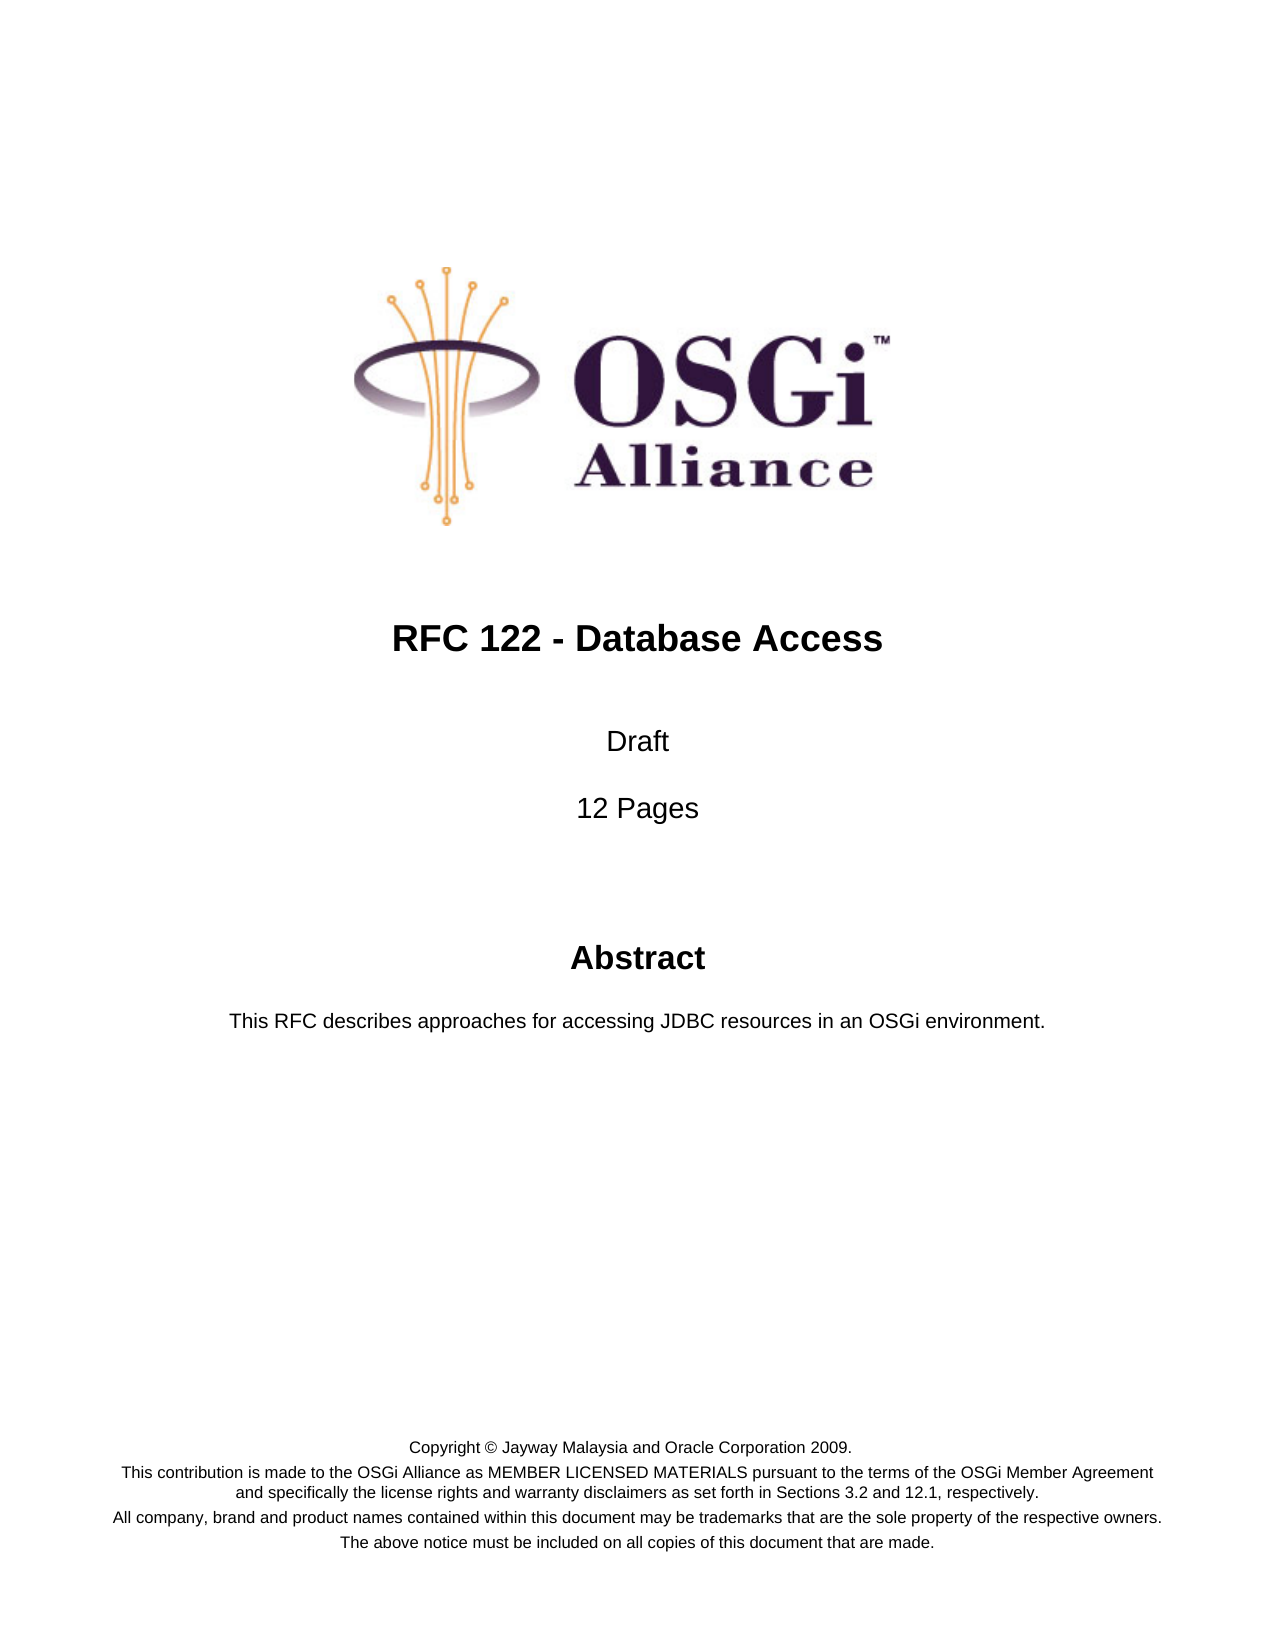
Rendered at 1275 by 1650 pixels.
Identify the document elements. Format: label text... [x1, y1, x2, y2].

picture [353, 267, 891, 526]
title Draft 12 Pages [112, 724, 1162, 824]
title RFC 122 - Database Access [112, 616, 1162, 659]
text Abstract [112, 938, 1162, 976]
text This RFC describes approaches for accessing JDBC resources in an OSGi environment. [112, 1001, 1162, 1033]
